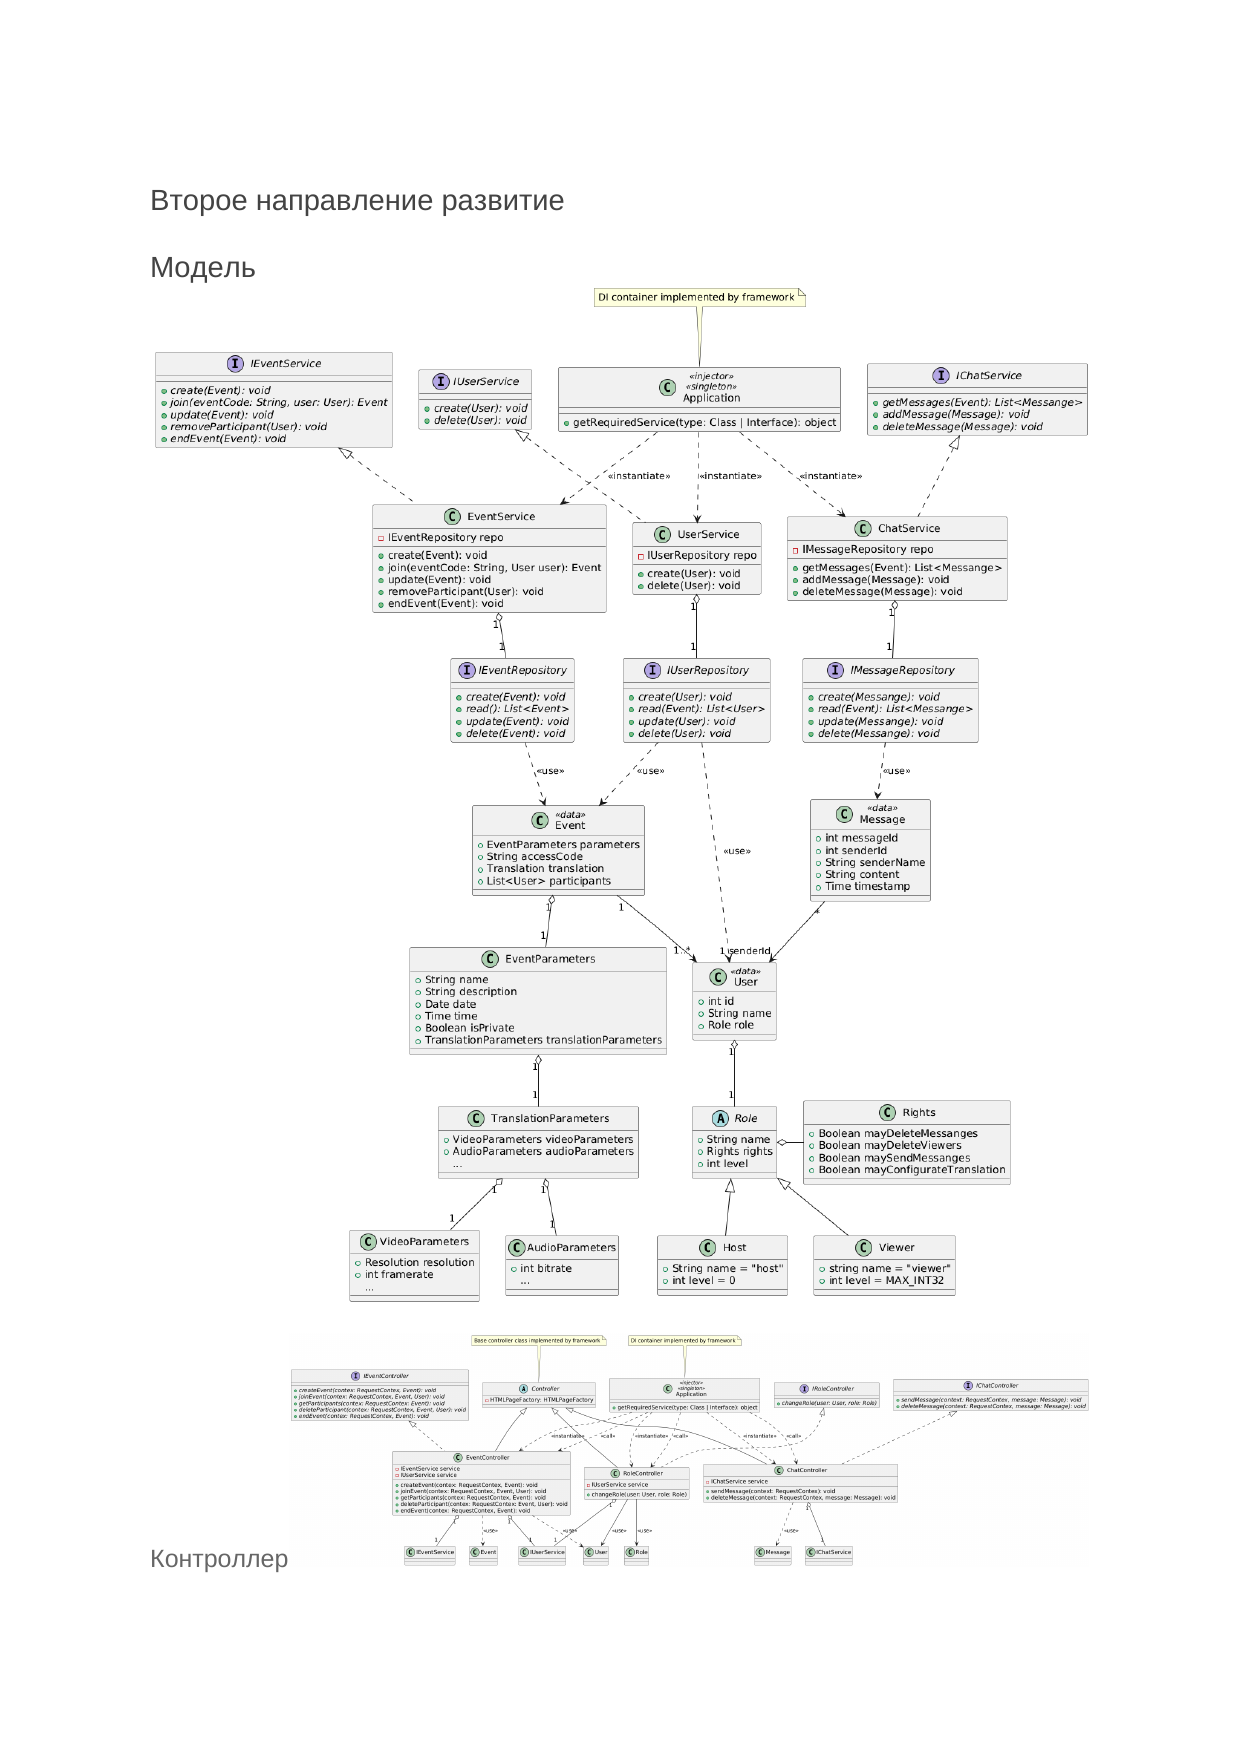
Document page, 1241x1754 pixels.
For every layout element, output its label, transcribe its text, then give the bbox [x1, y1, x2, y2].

picture [288, 1333, 1090, 1567]
subtitle Второе направление развитие [150, 183, 1090, 217]
subtitle Контроллер [150, 1334, 1090, 1572]
picture [150, 283, 1091, 1305]
subtitle Модель [150, 250, 1090, 283]
